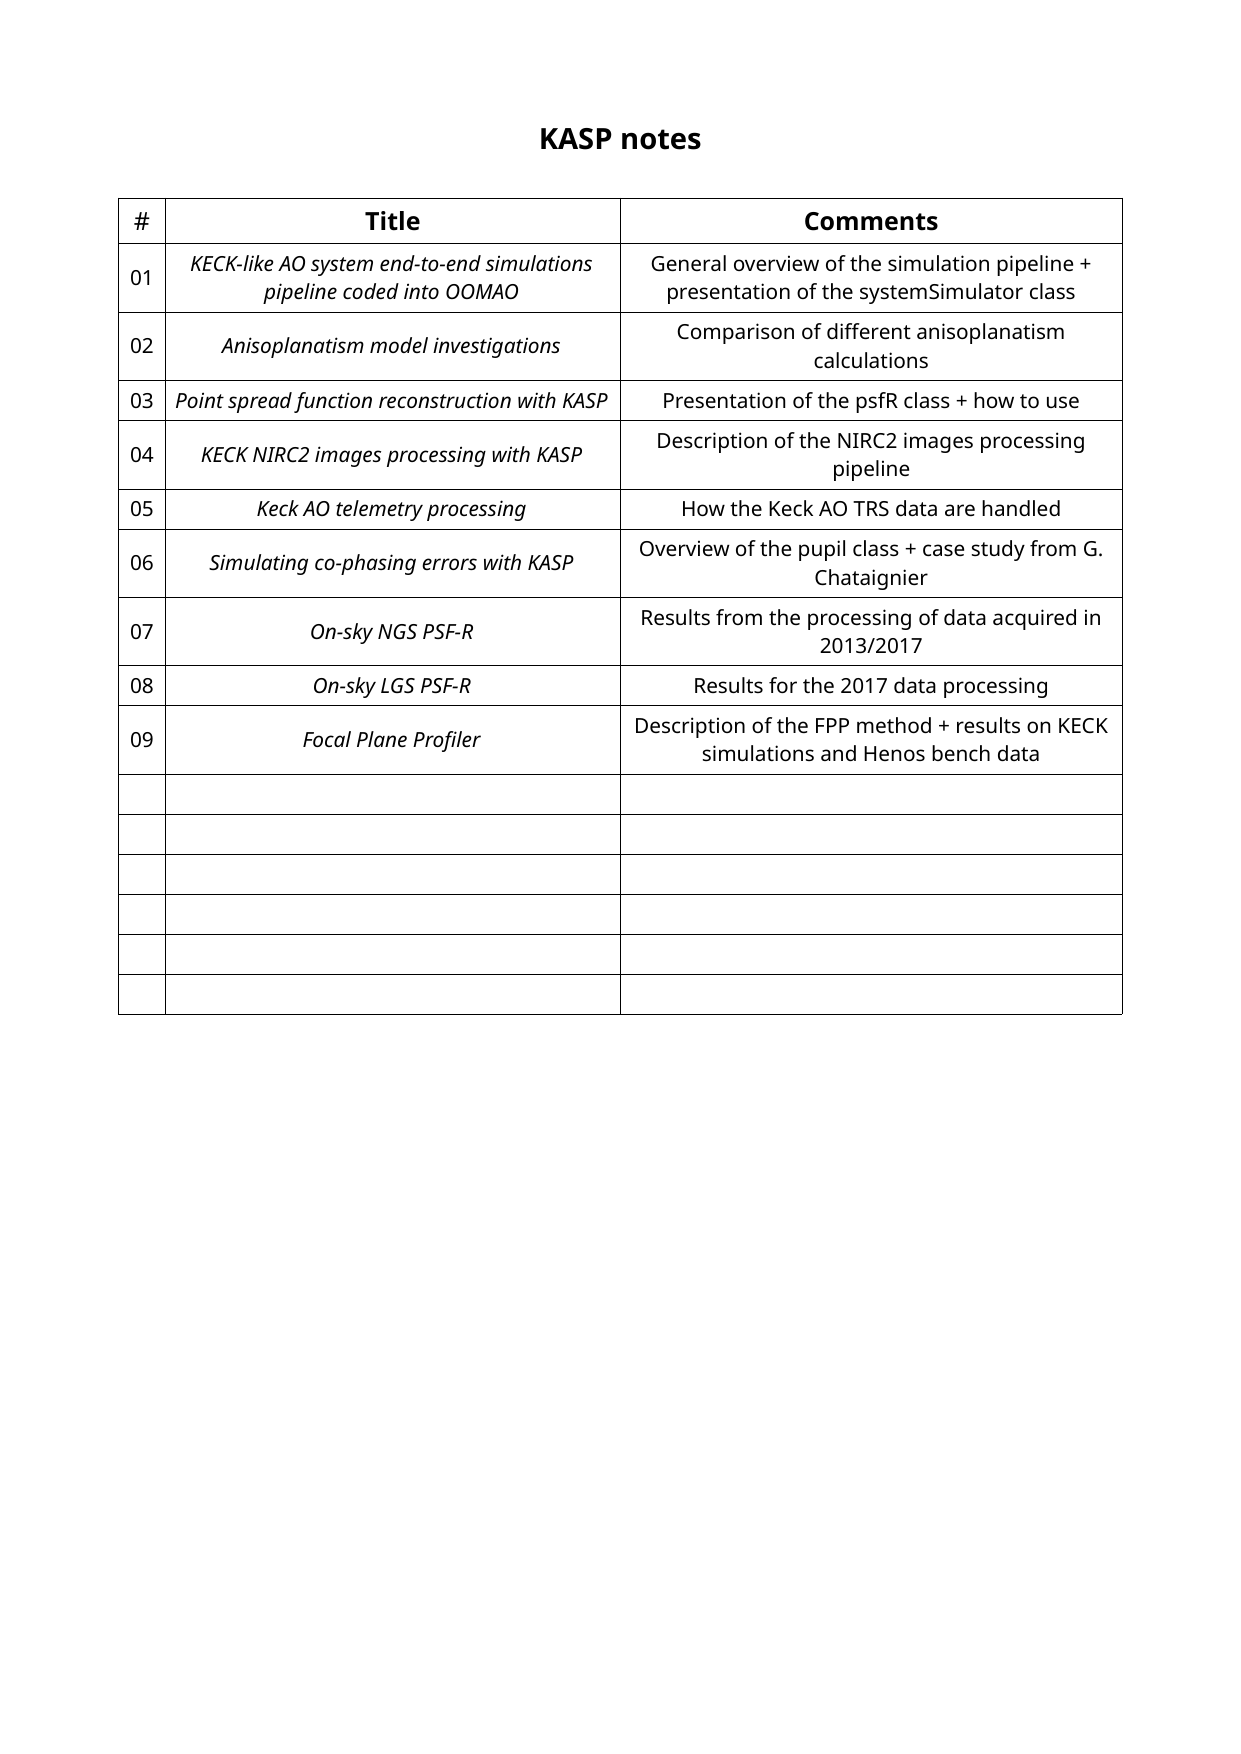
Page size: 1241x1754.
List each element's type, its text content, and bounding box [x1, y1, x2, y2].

table_cell On-sky LGS PSF-R [166, 666, 620, 705]
table_cell Keck AO telemetry processing [166, 490, 620, 528]
table_cell Anisoplanatism model investigations [166, 313, 620, 380]
table_cell [621, 815, 1122, 854]
table_cell 08 [119, 666, 165, 705]
table_cell How the Keck AO TRS data are handled [621, 490, 1122, 528]
table_cell On-sky NGS PSF-R [166, 598, 620, 665]
table_cell KECK NIRC2 images processing with KASP [166, 421, 620, 488]
table_cell 04 [119, 421, 165, 488]
table_header # [119, 199, 165, 243]
table_cell [621, 775, 1122, 814]
table_cell 05 [119, 490, 165, 528]
table_cell 06 [119, 530, 165, 597]
table_cell Point spread function reconstruction with KASP [166, 381, 620, 420]
table_cell [621, 895, 1122, 934]
table_cell [166, 975, 620, 1014]
table_cell Simulating co-phasing errors with KASP [166, 530, 620, 597]
table_cell Description of the NIRC2 images processing pipeline [621, 421, 1122, 488]
table_cell 03 [119, 381, 165, 420]
table_cell Results for the 2017 data processing [621, 666, 1122, 705]
table_cell [166, 935, 620, 974]
table_cell [119, 935, 165, 974]
table_cell [119, 895, 165, 934]
table_cell 07 [119, 598, 165, 665]
table_cell [621, 855, 1122, 894]
table_cell [621, 935, 1122, 974]
table_cell [119, 815, 165, 854]
table_header Title [166, 199, 620, 243]
text KASP notes [118, 118, 1122, 158]
table_cell [119, 975, 165, 1014]
table_cell Results from the processing of data acquired in 2013/2017 [621, 598, 1122, 665]
table_cell [166, 855, 620, 894]
table_cell [166, 775, 620, 814]
table_cell 09 [119, 706, 165, 774]
table_header Comments [621, 199, 1122, 243]
table_cell 02 [119, 313, 165, 380]
table_cell [621, 975, 1122, 1014]
table_cell Focal Plane Profiler [166, 706, 620, 774]
table_cell [119, 855, 165, 894]
table_cell [119, 775, 165, 814]
table_cell 01 [119, 244, 165, 312]
table_cell Overview of the pupil class + case study from G. Chataignier [621, 530, 1122, 597]
table_cell [166, 895, 620, 934]
table_cell Description of the FPP method + results on KECK simulations and Henos bench data [621, 706, 1122, 774]
table_cell Presentation of the psfR class + how to use [621, 381, 1122, 420]
table_cell Comparison of different anisoplanatism calculations [621, 313, 1122, 380]
table_cell General overview of the simulation pipeline + presentation of the systemSimulator class [621, 244, 1122, 312]
table_cell [166, 815, 620, 854]
table_cell KECK-like AO system end-to-end simulations pipeline coded into OOMAO [166, 244, 620, 312]
